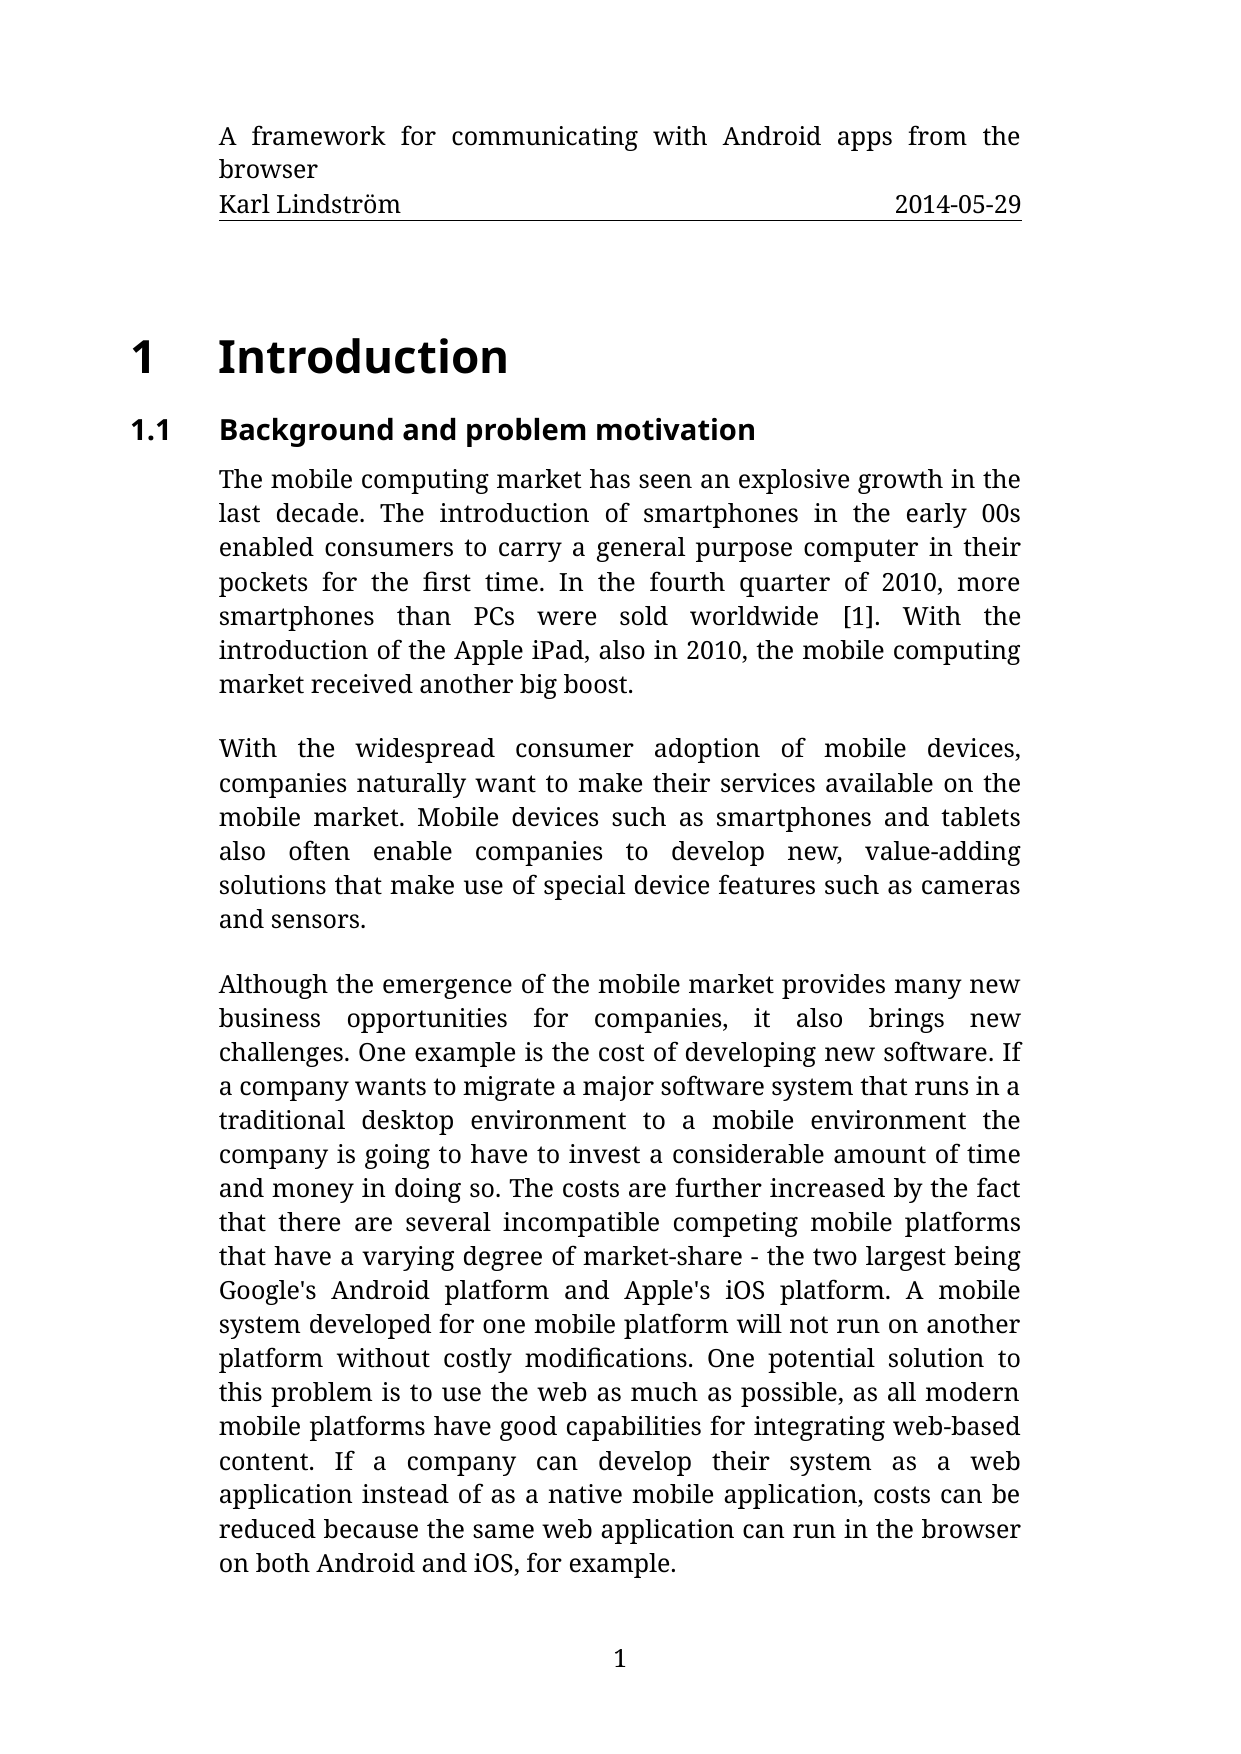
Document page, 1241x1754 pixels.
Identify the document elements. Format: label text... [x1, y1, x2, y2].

text With the widespread consumer adoption of mobile devices, companies naturally want to make their services available on the mobile market. Mobile devices such as smartphones and tablets also often enable companies to develop new, value-adding solutions that make use of special device features such as cameras and sensors. [218, 731, 1022, 936]
subtitle Introduction [130, 325, 1022, 387]
subtitle Background and problem motivation [130, 409, 1022, 449]
text The mobile computing market has seen an explosive growth in the last decade. The introduction of smartphones in the early 00s enabled consumers to carry a general purpose computer in their pockets for the first time. In the fourth quarter of 2010, more smartphones than PCs were sold worldwide [1]. With the introduction of the Apple iPad, also in 2010, the mobile computing market received another big boost. [218, 462, 1022, 700]
text Although the emergence of the mobile market provides many new business opportunities for companies, it also brings new challenges. One example is the cost of developing new software. If a company wants to migrate a major software system that runs in a traditional desktop environment to a mobile environment the company is going to have to invest a considerable amount of time and money in doing so. The costs are further increased by the fact that there are several incompatible competing mobile platforms that have a varying degree of market-share - the two largest being Google's Android platform and Apple's iOS platform. A mobile system developed for one mobile platform will not run on another platform without costly modifications. One potential solution to this problem is to use the web as much as possible, as all modern mobile platforms have good capabilities for integrating web-based content. If a company can develop their system as a web application instead of as a native mobile application, costs can be reduced because the same web application can run in the browser on both Android and iOS, for example. [218, 966, 1022, 1579]
